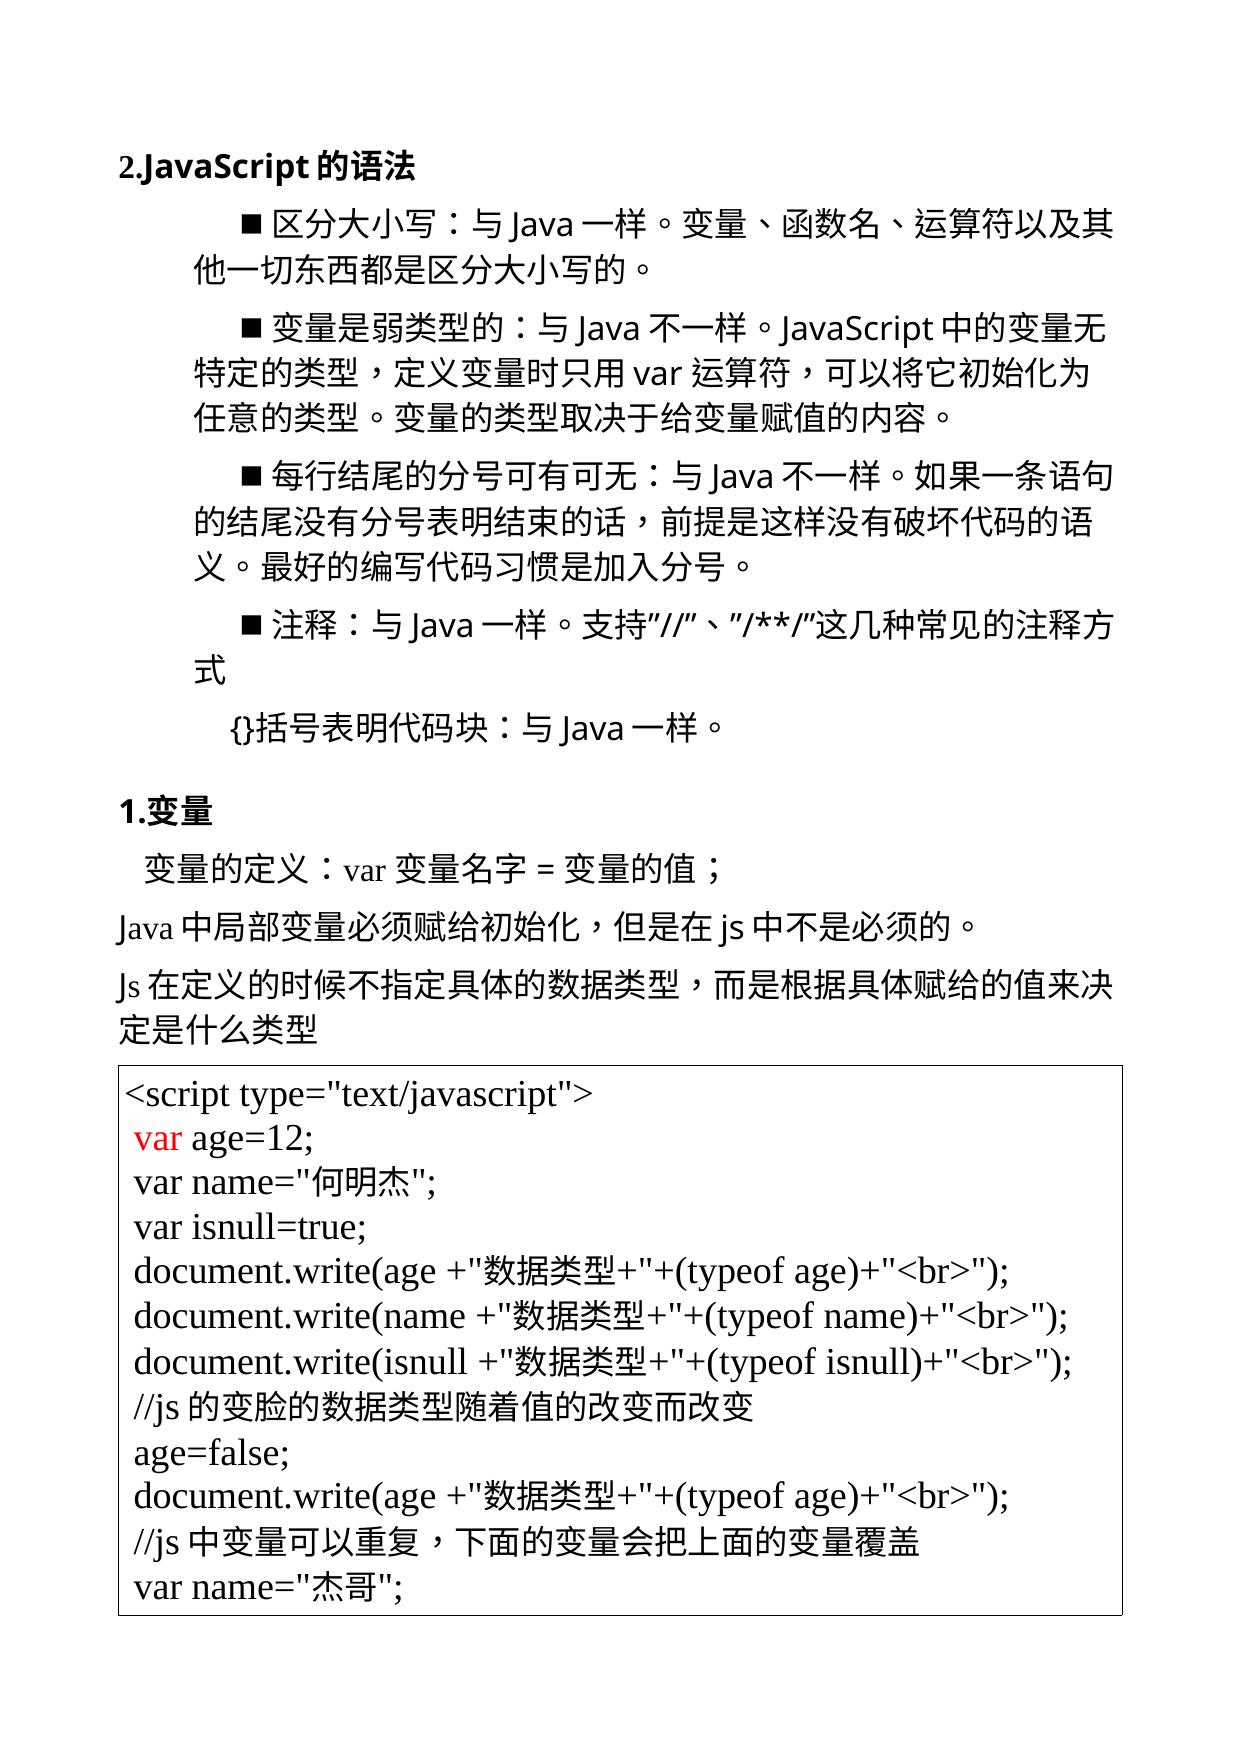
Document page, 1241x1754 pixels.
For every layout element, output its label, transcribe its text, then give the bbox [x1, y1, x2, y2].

table_header <script type="text/javascript"> var age=12; var name="何明杰"; var isnull=true; document.write(age +"数据类型+"+(typeof age)+"<br>"); document.write(name +"数据类型+"+(typeof name)+"<br>"); document.write(isnull +"数据类型+"+(typeof isnull)+"<br>"); //js的变脸的数据类型随着值的改变而改变 age=false; document.write(age +"数据类型+"+(typeof age)+"<br>"); //js中变量可以重复，下面的变量会把上面的变量覆盖 var name="杰哥"; [119, 1066, 1122, 1615]
text n变量是弱类型的：与Java不一样。JavaScript中的变量无特定的类型，定义变量时只用var 运算符，可以将它初始化为任意的类型。变量的类型取决于给变量赋值的内容。 [193, 304, 1122, 441]
subtitle 2.JavaScript的语法 [118, 143, 1122, 188]
text Java中局部变量必须赋给初始化，但是在js中不是必须的。 [118, 904, 1122, 949]
text Js在定义的时候不指定具体的数据类型，而是根据具体赋给的值来决定是什么类型 [118, 962, 1122, 1053]
text n每行结尾的分号可有可无：与Java不一样。如果一条语句的结尾没有分号表明结束的话，前提是这样没有破坏代码的语义。最好的编写代码习惯是加入分号。 [193, 453, 1122, 589]
text {}括号表明代码块：与Java一样。 [184, 705, 1122, 751]
text n区分大小写：与Java一样。变量、函数名、运算符以及其他一切东西都是区分大小写的。 [193, 201, 1122, 292]
text n注释：与Java一样。支持”//”、”/**/”这几种常见的注释方式 [193, 602, 1122, 693]
text 变量的定义：var 变量名字 = 变量的值； [118, 846, 1122, 891]
subtitle 1.变量 [118, 788, 1122, 833]
